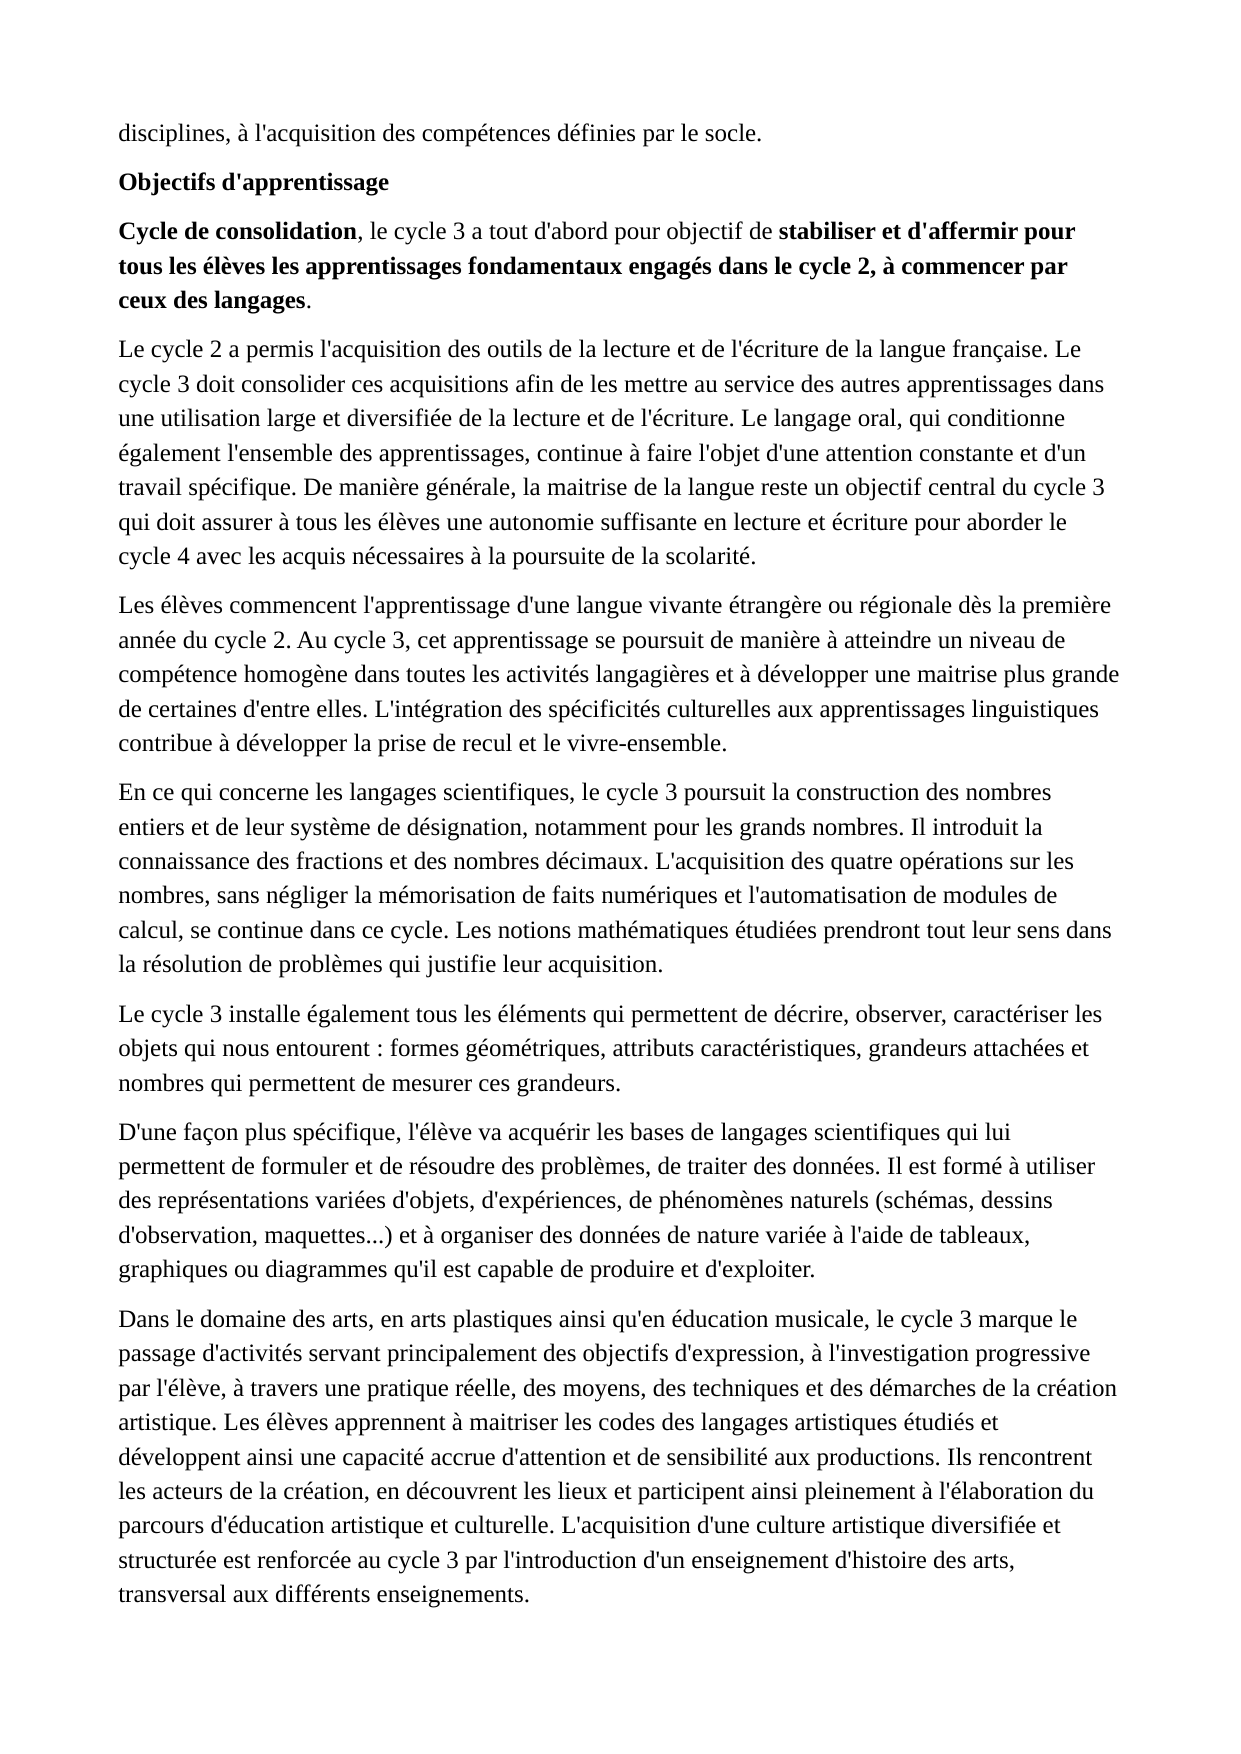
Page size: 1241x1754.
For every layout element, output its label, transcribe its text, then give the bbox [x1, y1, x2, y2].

text Les élèves commencent l'apprentissage d'une langue vivante étrangère ou régionale dès la première année du cycle 2. Au cycle 3, cet apprentissage se poursuit de manière à atteindre un niveau de compétence homogène dans toutes les activités langagières et à développer une maitrise plus grande de certaines d'entre elles. L'intégration des spécificités culturelles aux apprentissages linguistiques contribue à développer la prise de recul et le vivre-ensemble. [118, 590, 1122, 757]
text En ce qui concerne les langages scientifiques, le cycle 3 poursuit la construction des nombres entiers et de leur système de désignation, notamment pour les grands nombres. Il introduit la connaissance des fractions et des nombres décimaux. L'acquisition des quatre opérations sur les nombres, sans négliger la mémorisation de faits numériques et l'automatisation de modules de calcul, se continue dans ce cycle. Les notions mathématiques étudiées prendront tout leur sens dans la résolution de problèmes qui justifie leur acquisition. [118, 777, 1122, 978]
text Objectifs d'apprentissage [118, 167, 1122, 196]
text disciplines, à l'acquisition des compétences définies par le socle. [118, 118, 1122, 147]
text Dans le domaine des arts, en arts plastiques ainsi qu'en éducation musicale, le cycle 3 marque le passage d'activités servant principalement des objectifs d'expression, à l'investigation progressive par l'élève, à travers une pratique réelle, des moyens, des techniques et des démarches de la création artistique. Les élèves apprennent à maitriser les codes des langages artistiques étudiés et développent ainsi une capacité accrue d'attention et de sensibilité aux productions. Ils rencontrent les acteurs de la création, en découvrent les lieux et participent ainsi pleinement à l'élaboration du parcours d'éducation artistique et culturelle. L'acquisition d'une culture artistique diversifiée et structurée est renforcée au cycle 3 par l'introduction d'un enseignement d'histoire des arts, transversal aux différents enseignements. [118, 1304, 1122, 1608]
text Le cycle 3 installe également tous les éléments qui permettent de décrire, observer, caractériser les objets qui nous entourent : formes géométriques, attributs caractéristiques, grandeurs attachées et nombres qui permettent de mesurer ces grandeurs. [118, 999, 1122, 1096]
text D'une façon plus spécifique, l'élève va acquérir les bases de langages scientifiques qui lui permettent de formuler et de résoudre des problèmes, de traiter des données. Il est formé à utiliser des représentations variées d'objets, d'expériences, de phénomènes naturels (schémas, dessins d'observation, maquettes...) et à organiser des données de nature variée à l'aide de tableaux, graphiques ou diagrammes qu'il est capable de produire et d'exploiter. [118, 1117, 1122, 1283]
text Cycle de consolidation, le cycle 3 a tout d'abord pour objectif de stabiliser et d'affermir pour tous les élèves les apprentissages fondamentaux engagés dans le cycle 2, à commencer par ceux des langages. [118, 216, 1122, 314]
text Le cycle 2 a permis l'acquisition des outils de la lecture et de l'écriture de la langue française. Le cycle 3 doit consolider ces acquisitions afin de les mettre au service des autres apprentissages dans une utilisation large et diversifiée de la lecture et de l'écriture. Le langage oral, qui conditionne également l'ensemble des apprentissages, continue à faire l'objet d'une attention constante et d'un travail spécifique. De manière générale, la maitrise de la langue reste un objectif central du cycle 3 qui doit assurer à tous les élèves une autonomie suffisante en lecture et écriture pour aborder le cycle 4 avec les acquis nécessaires à la poursuite de la scolarité. [118, 334, 1122, 570]
